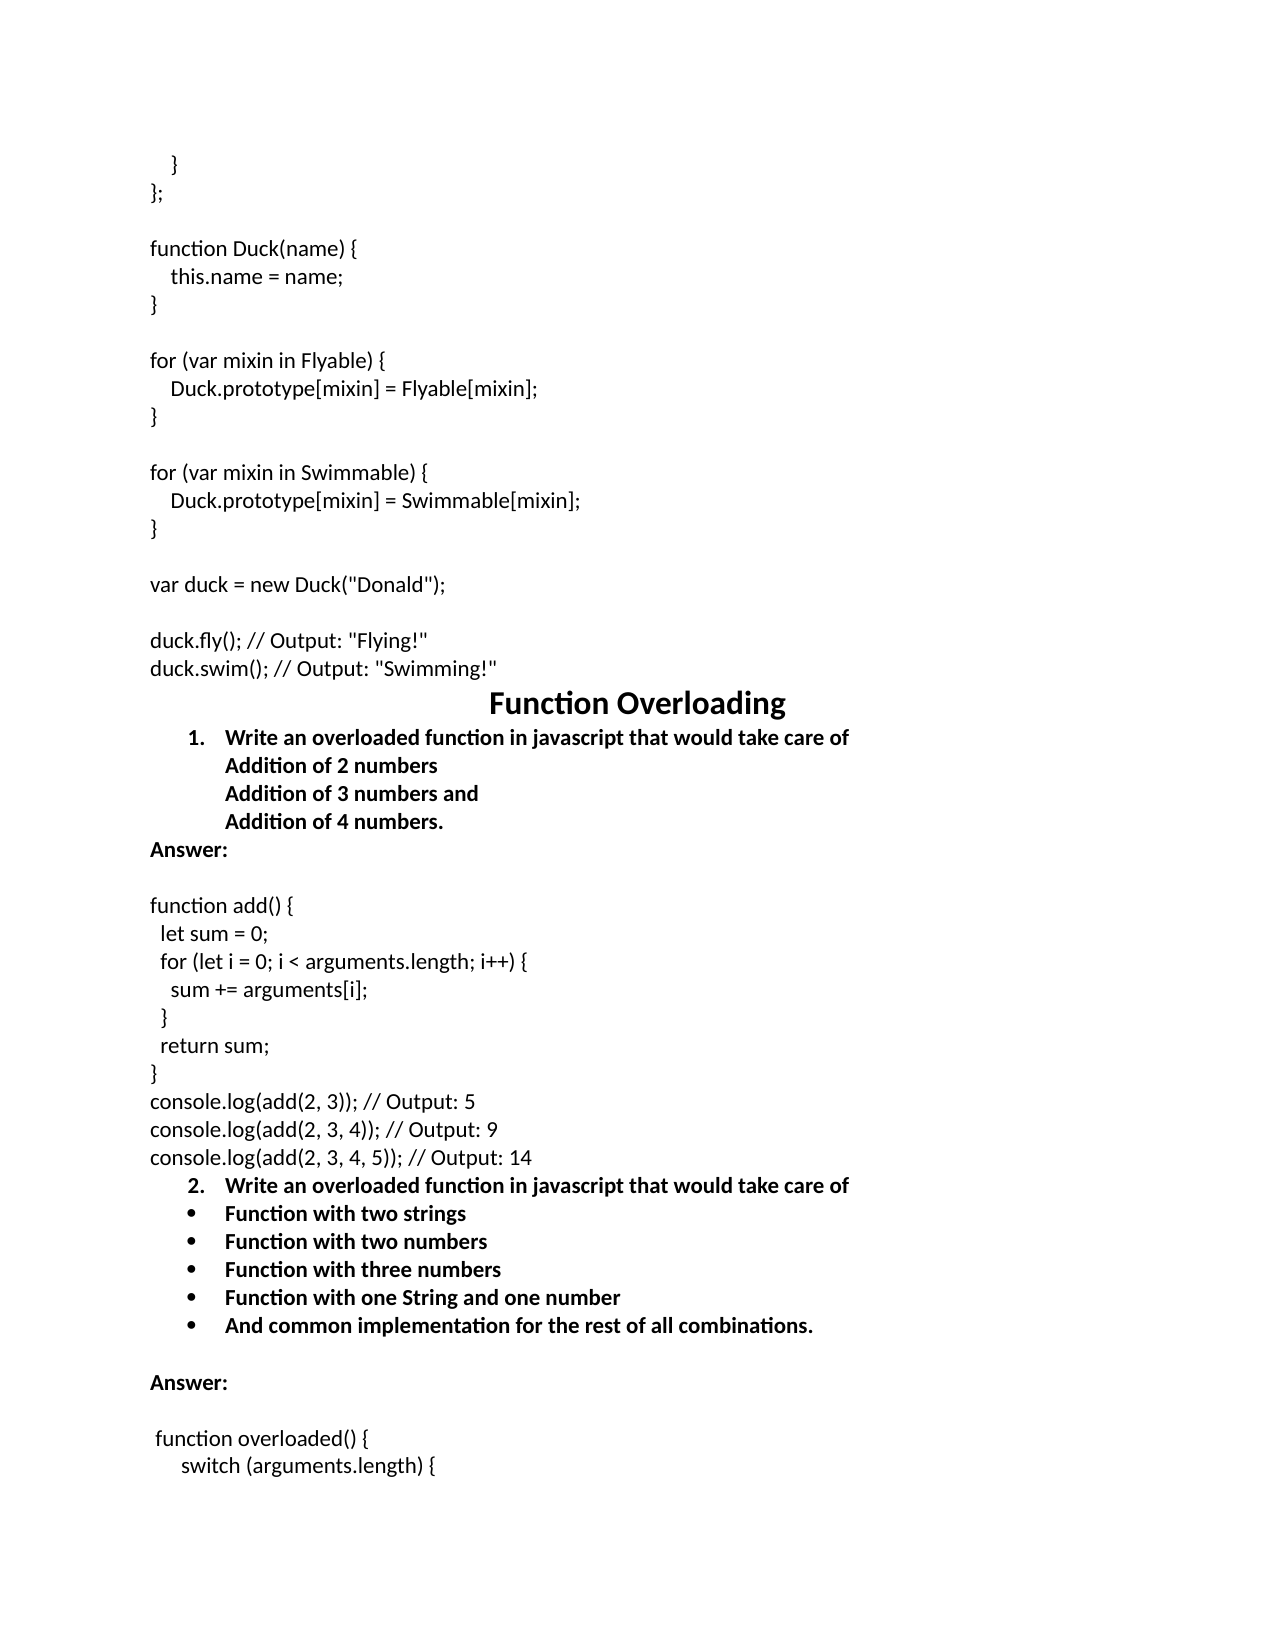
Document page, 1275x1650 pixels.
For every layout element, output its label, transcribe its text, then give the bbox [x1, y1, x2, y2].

text }; [150, 178, 1125, 206]
text Answer: [150, 835, 1125, 863]
text Function Overloading [150, 682, 1125, 723]
text } [150, 402, 1125, 430]
list Function with three numbers [187, 1256, 1125, 1283]
text console.log(add(2, 3, 4, 5)); // Output: 14 [150, 1143, 1125, 1171]
text Addition of 4 numbers. [150, 807, 1125, 835]
text } [150, 1003, 1125, 1031]
text var duck = new Duck("Donald"); [150, 570, 1125, 598]
text } [150, 514, 1125, 542]
text switch (arguments.length) { [150, 1452, 1125, 1480]
text duck.fly(); // Output: "Flying!" [150, 626, 1125, 654]
text sum += arguments[i]; [150, 975, 1125, 1003]
text this.name = name; [150, 262, 1125, 290]
text for (let i = 0; i < arguments.length; i++) { [150, 947, 1125, 975]
list Write an overloaded function in javascript that would take care of [187, 723, 1125, 751]
text console.log(add(2, 3, 4)); // Output: 9 [150, 1115, 1125, 1143]
list Function with two numbers [187, 1227, 1125, 1256]
text Duck.prototype[mixin] = Flyable[mixin]; [150, 374, 1125, 402]
text Duck.prototype[mixin] = Swimmable[mixin]; [150, 486, 1125, 514]
text duck.swim(); // Output: "Swimming!" [150, 654, 1125, 682]
text Answer: [150, 1368, 1125, 1396]
text return sum; [150, 1031, 1125, 1059]
text Addition of 3 numbers and [150, 779, 1125, 807]
list Function with one String and one number [187, 1283, 1125, 1312]
list And common implementation for the rest of all combinations. [187, 1312, 1125, 1339]
text } [150, 1059, 1125, 1087]
text } [150, 290, 1125, 318]
text for (var mixin in Swimmable) { [150, 458, 1125, 486]
text } [150, 150, 1125, 178]
list Function with two strings [187, 1199, 1125, 1227]
text for (var mixin in Flyable) { [150, 346, 1125, 374]
text function add() { [150, 891, 1125, 919]
text function Duck(name) { [150, 234, 1125, 262]
list Write an overloaded function in javascript that would take care of [187, 1171, 1125, 1199]
text console.log(add(2, 3)); // Output: 5 [150, 1087, 1125, 1115]
text Addition of 2 numbers [150, 751, 1125, 779]
text let sum = 0; [150, 919, 1125, 947]
text function overloaded() { [150, 1424, 1125, 1452]
